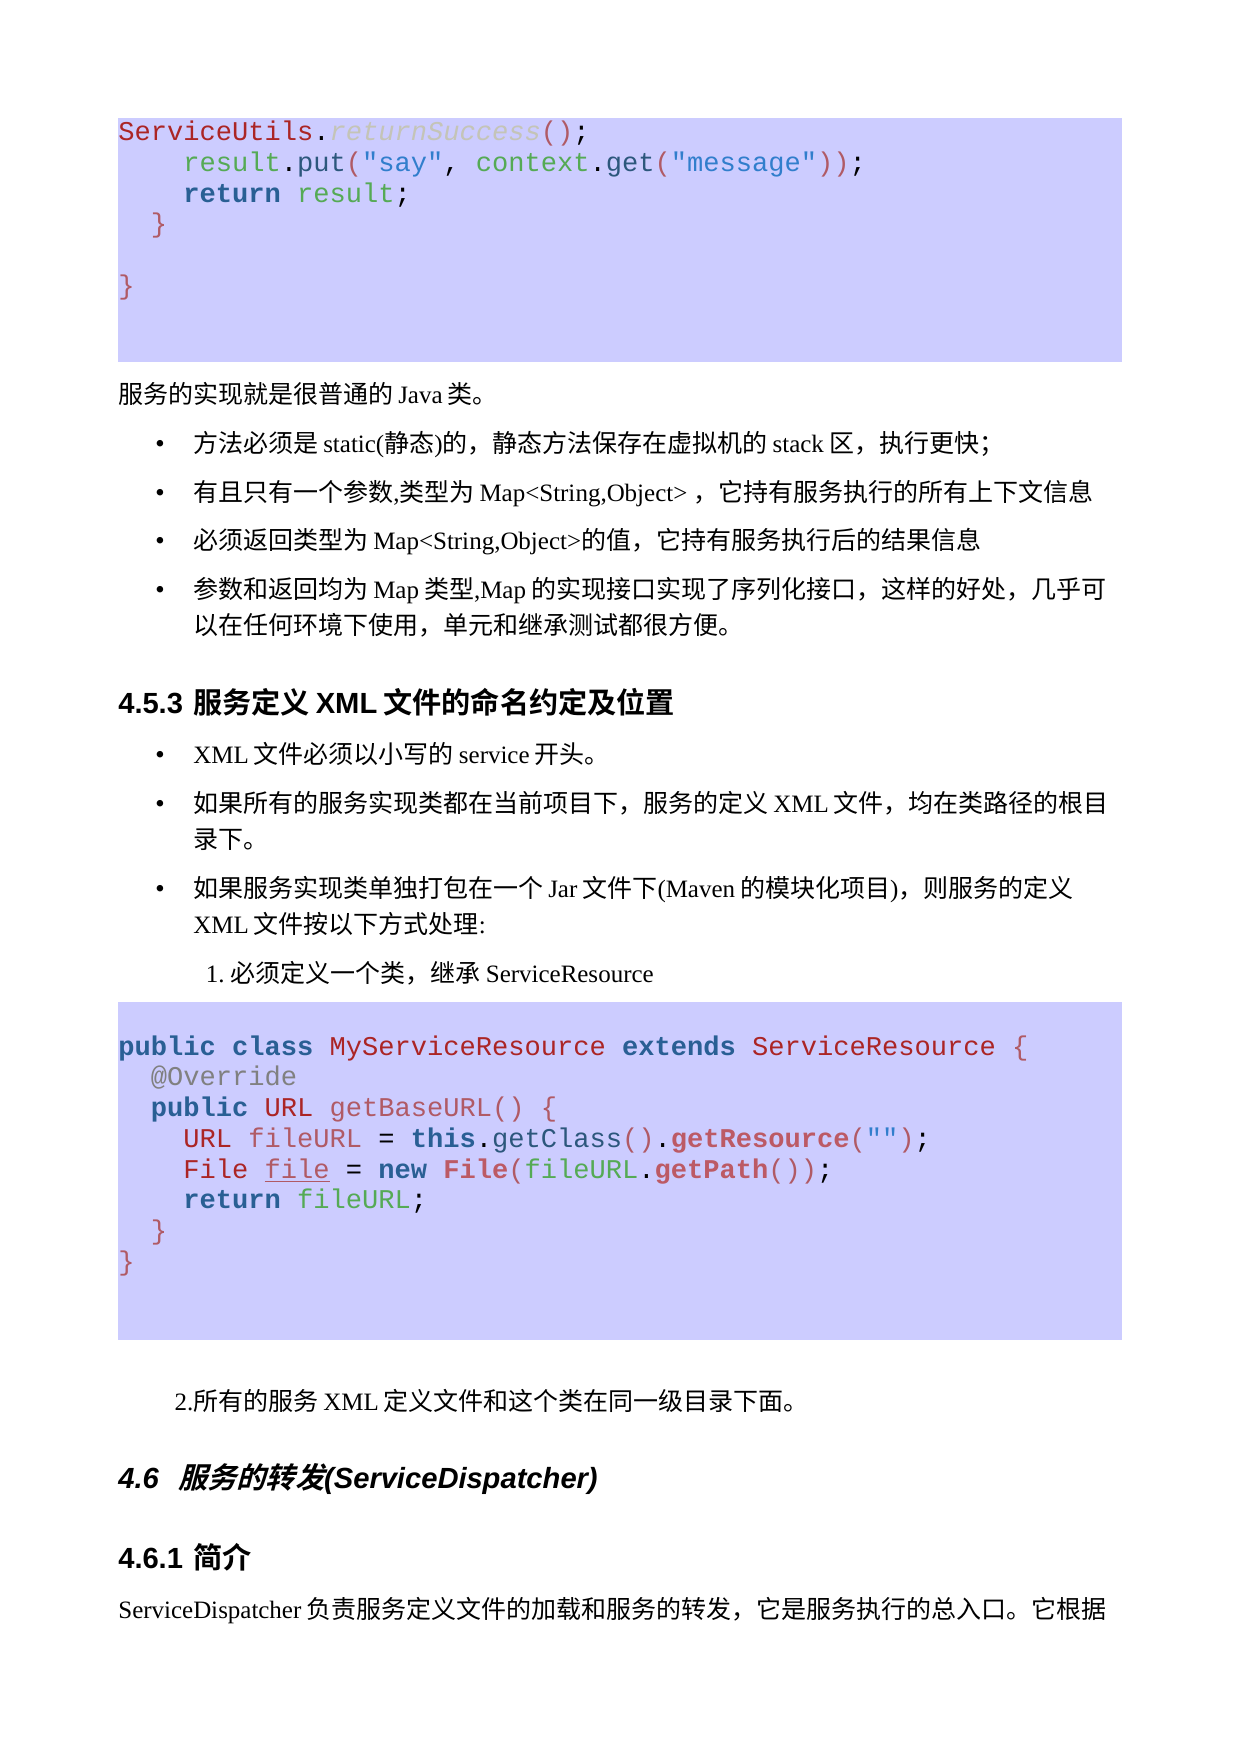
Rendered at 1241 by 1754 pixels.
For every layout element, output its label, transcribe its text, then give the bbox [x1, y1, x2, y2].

text public URL getBaseURL() { [118, 1094, 1122, 1125]
list 如果服务实现类单独打包在一个Jar文件下(Maven的模块化项目)，则服务的定义XML文件按以下方式处理: [156, 868, 1122, 941]
subtitle 简介 [118, 1534, 1122, 1577]
list XML文件必须以小写的service开头。 [156, 734, 1122, 771]
text return result; [118, 179, 1122, 210]
list 有且只有一个参数,类型为Map<String,Object> ，它持有服务执行的所有上下文信息 [156, 472, 1122, 508]
text } [118, 1248, 1122, 1278]
text } [118, 210, 1122, 241]
text URL fileURL = this.getClass().getResource(""); [118, 1125, 1122, 1155]
text 2.所有的服务XML定义文件和这个类在同一级目录下面。 [118, 1381, 1122, 1417]
text result.put("say", context.get("message")); [118, 149, 1122, 179]
list 参数和返回均为Map类型,Map的实现接口实现了序列化接口，这样的好处，几乎可以在任何环境下使用，单元和继承测试都很方便。 [156, 569, 1122, 642]
subtitle 服务定义XML文件的命名约定及位置 [118, 679, 1122, 722]
list 1. 必须定义一个类，继承ServiceResource [156, 953, 1122, 989]
text File file = new File(fileURL.getPath()); [118, 1155, 1122, 1186]
text public class MyServiceResource extends ServiceResource { [118, 1032, 1122, 1063]
list 方法必须是static(静态)的，静态方法保存在虚拟机的stack区，执行更快； [156, 423, 1122, 459]
text @Override [118, 1063, 1122, 1094]
text ServiceDispatcher负责服务定义文件的加载和服务的转发，它是服务执行的总入口。它根据 [118, 1589, 1122, 1626]
text } [118, 1217, 1122, 1248]
text } [118, 272, 1122, 302]
text 服务的实现就是很普通的Java类。 [118, 374, 1122, 411]
list 如果所有的服务实现类都在当前项目下，服务的定义XML文件，均在类路径的根目录下。 [156, 783, 1122, 856]
text return fileURL; [118, 1186, 1122, 1217]
list 必须返回类型为Map<String,Object>的值，它持有服务执行后的结果信息 [156, 521, 1122, 557]
text ServiceUtils.returnSuccess(); [118, 118, 1122, 149]
subtitle 服务的转发(ServiceDispatcher) [118, 1455, 1122, 1497]
